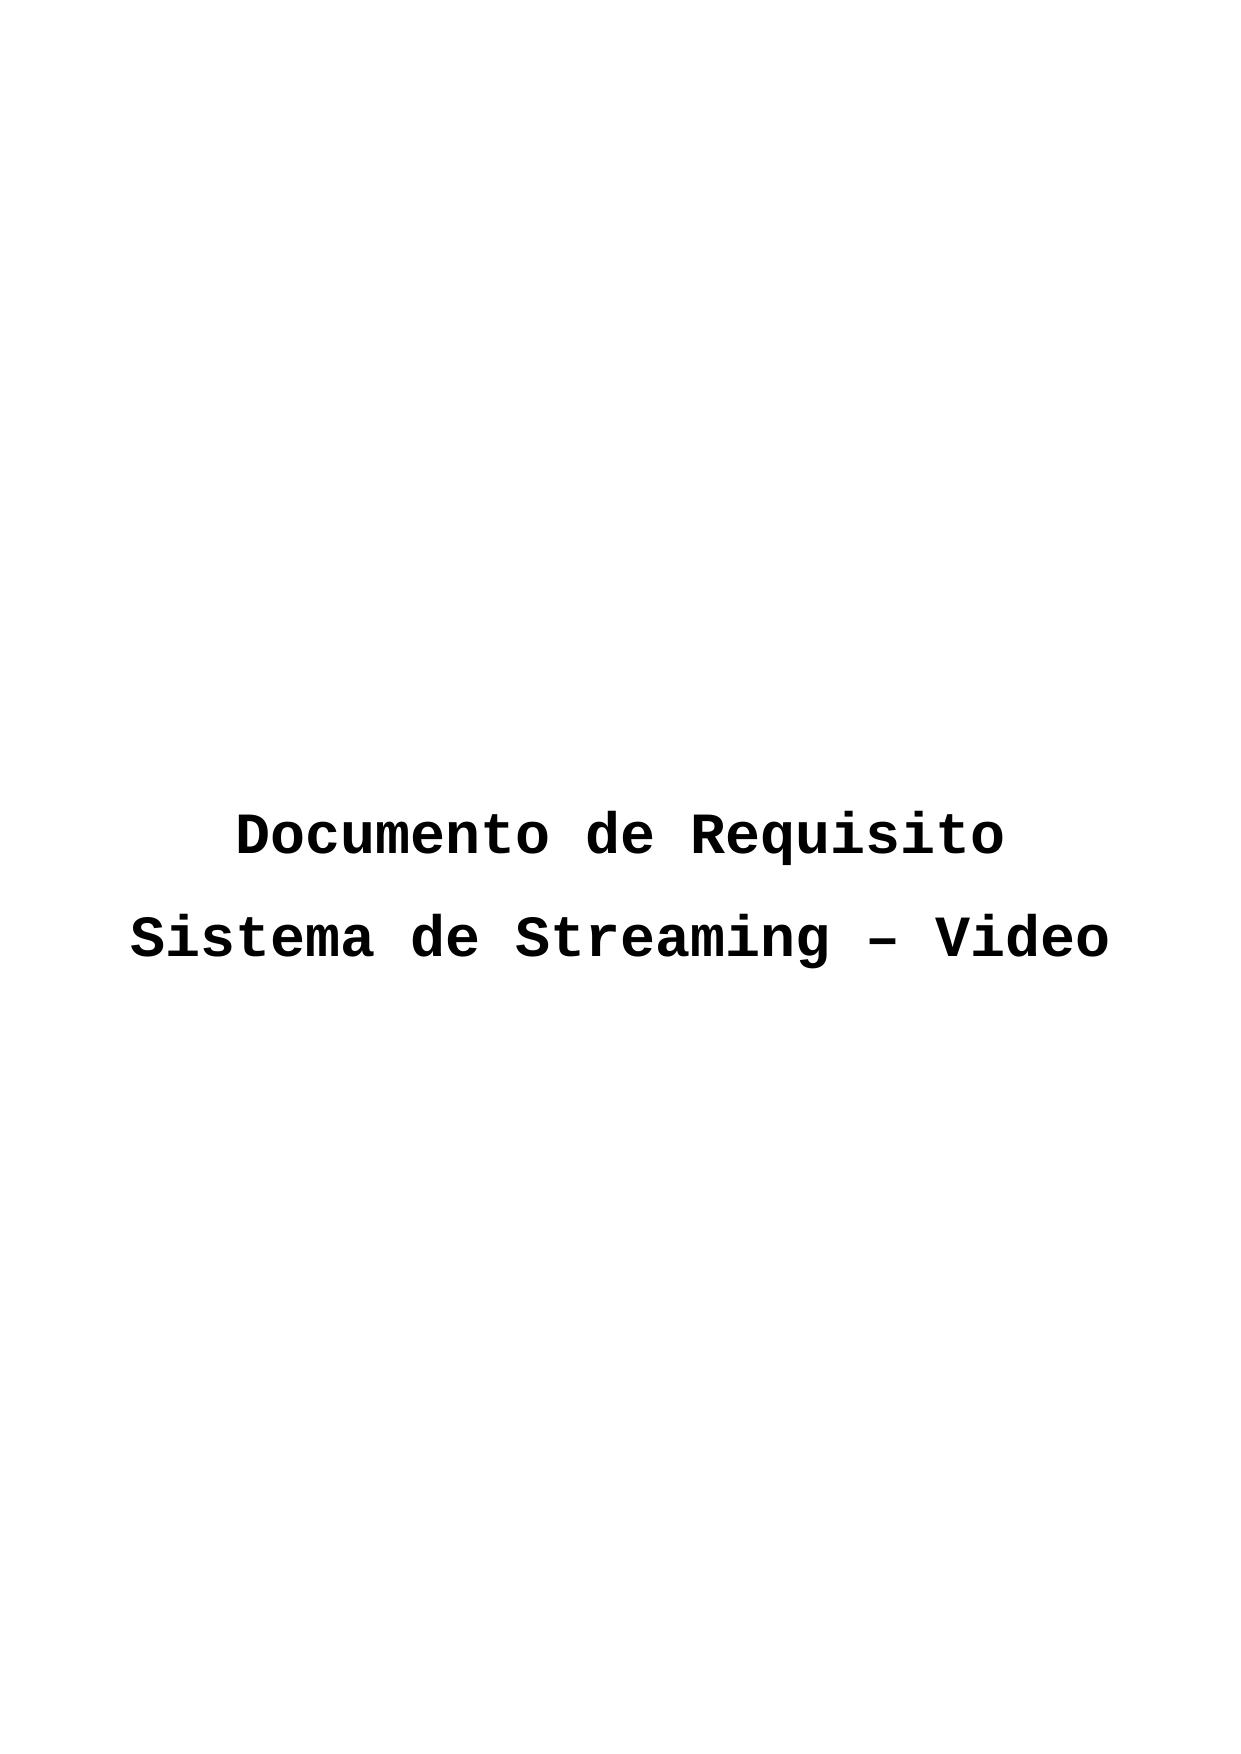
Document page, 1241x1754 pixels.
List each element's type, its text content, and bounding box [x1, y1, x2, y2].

title Sistema de Streaming – Video [131, 908, 1110, 974]
title Documento de Requisito [131, 805, 1110, 871]
